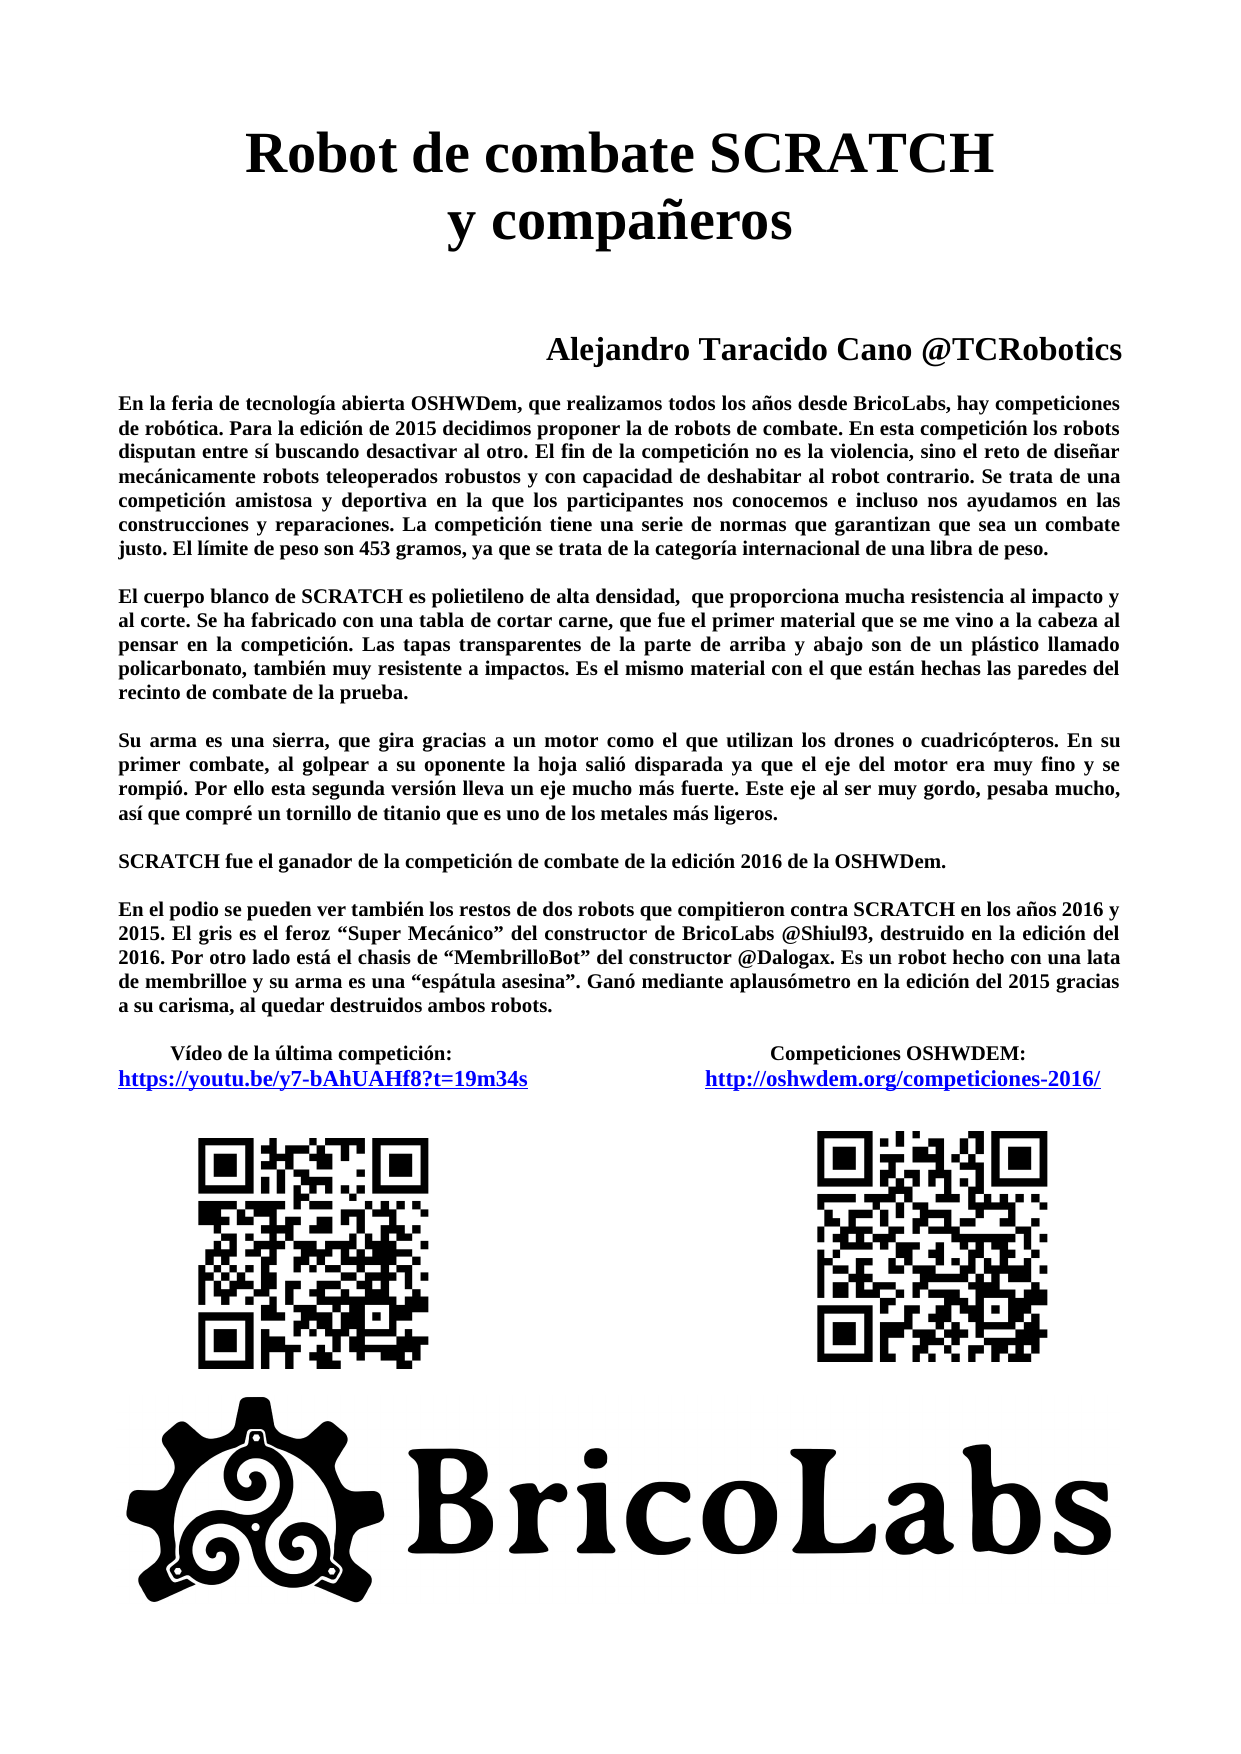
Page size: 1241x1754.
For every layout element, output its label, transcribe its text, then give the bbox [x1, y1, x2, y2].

text Su arma es una sierra, que gira gracias a un motor como el que utilizan los drones o cuadricópteros. En su primer combate, al golpear a su oponente la hoja salió disparada ya que el eje del motor era muy fino y se rompió. Por ello esta segunda versión lleva un eje mucho más fuerte. Este eje al ser muy gordo, pesaba mucho, así que compré un tornillo de titanio que es uno de los metales más ligeros. [118, 728, 1122, 824]
text En el podio se pueden ver también los restos de dos robots que compitieron contra SCRATCH en los años 2016 y 2015. El gris es el feroz “Super Mecánico” del constructor de BricoLabs @Shiul93, destruido en la edición del 2016. Por otro lado está el chasis de “MembrilloBot” del constructor @Dalogax. Es un robot hecho con una lata de membrilloe y su arma es una “espátula asesina”. Ganó mediante aplausómetro en la edición del 2015 gracias a su carisma, al quedar destruidos ambos robots. [118, 897, 1122, 1017]
text SCRATCH fue el ganador de la competición de combate de la edición 2016 de la OSHWDem. [118, 848, 1122, 873]
text Robot de combate SCRATCH [118, 118, 1122, 185]
picture [817, 1131, 1048, 1362]
text En la feria de tecnología abierta OSHWDem, que realizamos todos los años desde BricoLabs, hay competiciones de robótica. Para la edición de 2015 decidimos proponer la de robots de combate. En esta competición los robots disputan entre sí buscando desactivar al otro. El fin de la competición no es la violencia, sino el reto de diseñar mecánicamente robots teleoperados robustos y con capacidad de deshabitar al robot contrario. Se trata de una competición amistosa y deportiva en la que los participantes nos conocemos e incluso nos ayudamos en las construcciones y reparaciones. La competición tiene una serie de normas que garantizan que sea un combate justo. El límite de peso son 453 gramos, ya que se trata de la categoría internacional de una libra de peso. [118, 391, 1122, 560]
text https://youtu.be/y7-bAhUAHf8?t=19m34s http://oshwdem.org/competiciones-2016/ [118, 1065, 1122, 1091]
picture [198, 1138, 429, 1369]
text y compañeros [118, 185, 1122, 252]
text El cuerpo blanco de SCRATCH es polietileno de alta densidad, que proporciona mucha resistencia al impacto y al corte. Se ha fabricado con una tabla de cortar carne, que fue el primer material que se me vino a la cabeza al pensar en la competición. Las tapas transparentes de la parte de arriba y abajo son de un plástico llamado policarbonato, también muy resistente a impactos. Es el mismo material con el que están hechas las paredes del recinto de combate de la prueba. [118, 584, 1122, 704]
picture [116, 1395, 1121, 1604]
text Vídeo de la última competición: Competiciones OSHWDEM: [118, 1041, 1122, 1065]
text Alejandro Taracido Cano @TCRobotics [118, 329, 1122, 367]
